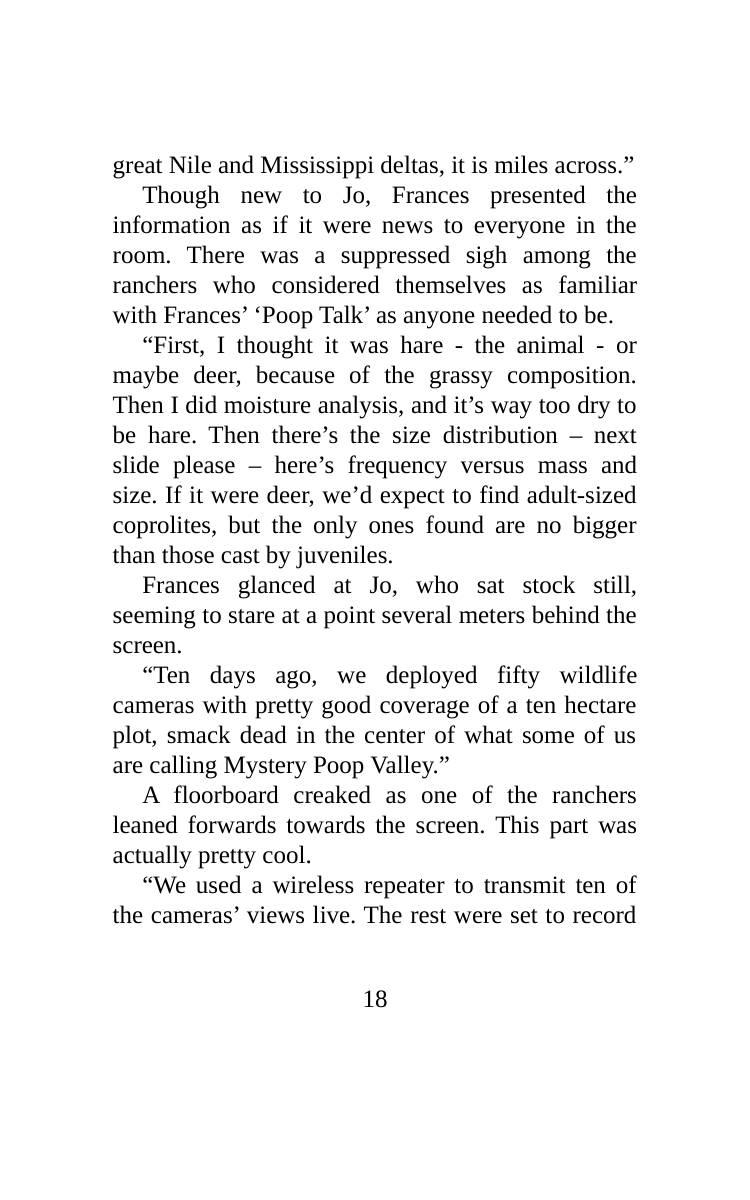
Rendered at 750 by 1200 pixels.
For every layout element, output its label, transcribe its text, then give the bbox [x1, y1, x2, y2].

text A floorboard creaked as one of the ranchers leaned forwards towards the screen. This part was actually pretty cool. [112, 780, 637, 870]
text “First, I thought it was hare - the animal - or maybe deer, because of the grassy composition. Then I did moisture analysis, and it’s way too dry to be hare. Then there’s the size distribution – next slide please – here’s frequency versus mass and size. If it were deer, we’d expect to find adult-sized coprolites, but the only ones found are no bigger than those cast by juveniles. [112, 330, 637, 570]
text great Nile and Mississippi deltas, it is miles across.” [112, 150, 637, 180]
text Frances glanced at Jo, who sat stock still, seeming to stare at a point several meters behind the screen. [112, 570, 637, 660]
text “We used a wireless repeater to transmit ten of the cameras’ views live. The rest were set to record [112, 870, 637, 930]
text “Ten days ago, we deployed fifty wildlife cameras with pretty good coverage of a ten hectare plot, smack dead in the center of what some of us are calling Mystery Poop Valley.” [112, 660, 637, 780]
text Though new to Jo, Frances presented the information as if it were news to everyone in the room. There was a suppressed sigh among the ranchers who considered themselves as familiar with Frances’ ‘Poop Talk’ as anyone needed to be. [112, 180, 637, 330]
